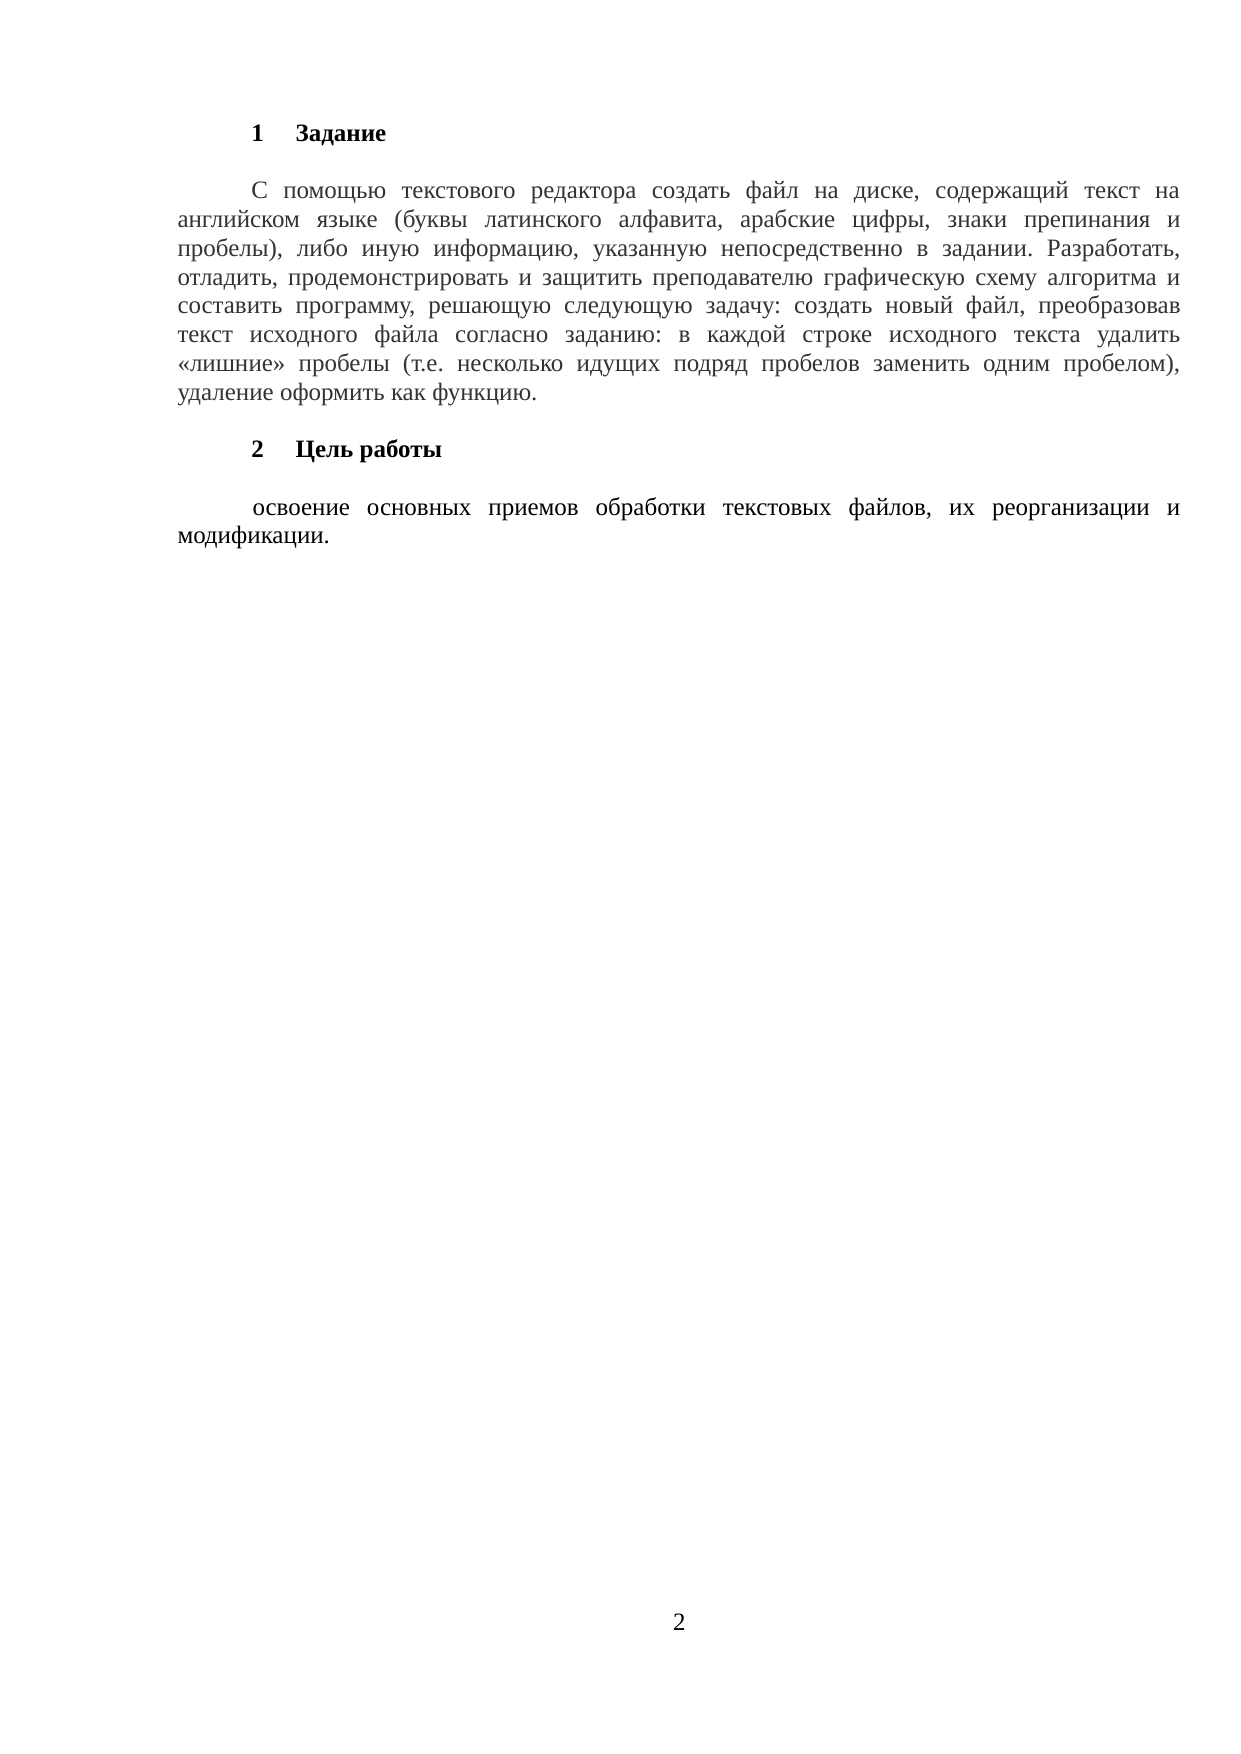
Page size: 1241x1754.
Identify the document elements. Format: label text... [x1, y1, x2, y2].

subtitle Цель работы [177, 434, 1181, 463]
text освоение основных приемов обработки текстовых файлов, их реорганизации и модификации. [177, 492, 1181, 549]
subtitle Задание [177, 118, 1181, 147]
text С помощью текстового редактора создать файл на диске, содержащий текст на английском языке (буквы латинского алфавита, арабские цифры, знаки препинания и пробелы), либо иную информацию, указанную непосредственно в задании. Разработать, отладить, продемонстрировать и защитить преподавателю графическую схему алгоритма и составить программу, решающую следующую задачу: создать новый файл, преобразовав текст исходного файла согласно заданию: в каждой строке исходного текста удалить «лишние» пробелы (т.е. несколько идущих подряд пробелов заменить одним пробелом), удаление оформить как функцию. [177, 176, 1181, 406]
